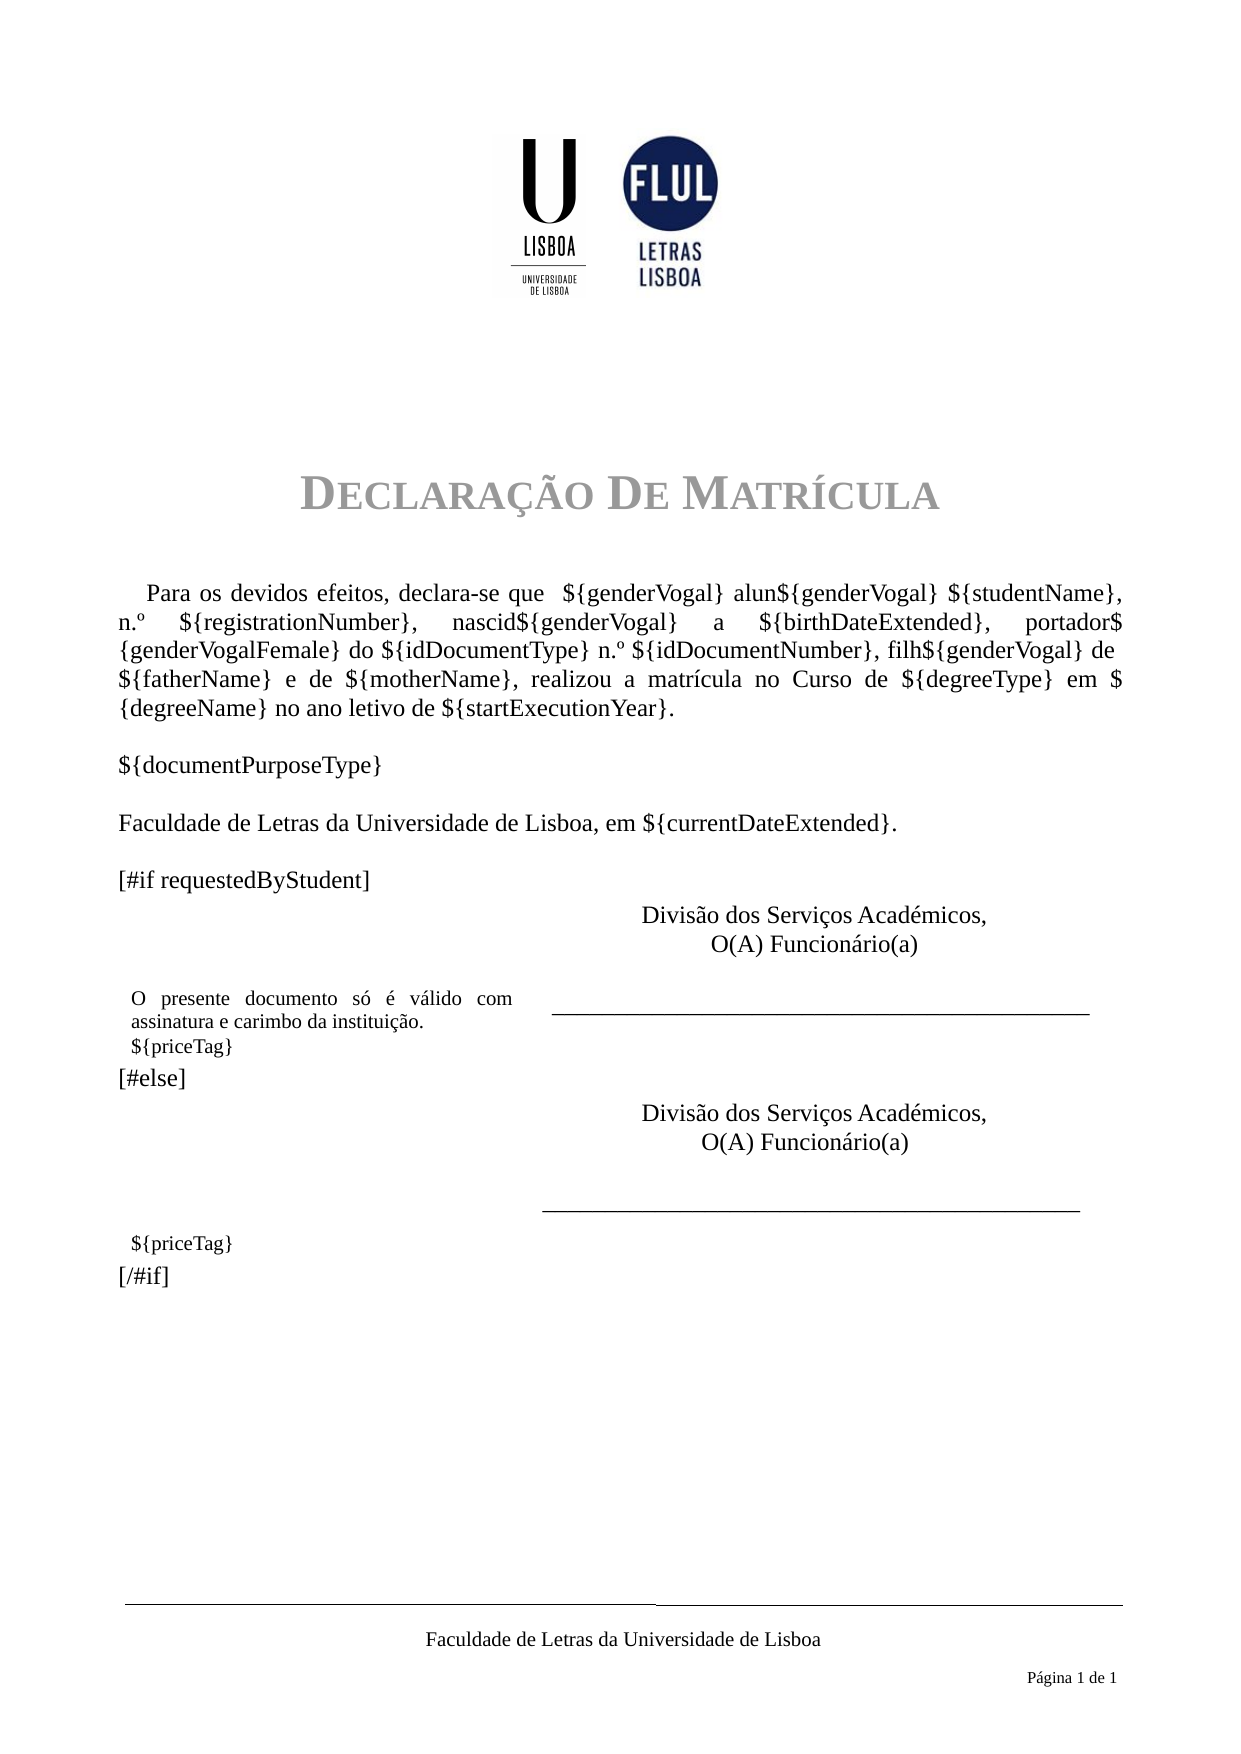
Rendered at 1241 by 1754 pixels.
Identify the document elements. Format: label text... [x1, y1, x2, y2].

table_cell [519, 1023, 1110, 1063]
table_cell ___________________________________________ [500, 1161, 1110, 1221]
text Declaração De Matrícula [118, 463, 1122, 521]
table_cell ___________________________________________ [519, 963, 1110, 1023]
text Faculdade de Letras da Universidade de Lisboa, em ${currentDateExtended}. [118, 808, 1122, 837]
table_header Divisão dos Serviços Académicos, O(A) Funcionário(a) [125, 1092, 1110, 1161]
table_cell [500, 1221, 1110, 1261]
table_cell ${priceTag} [125, 1161, 500, 1261]
table_header Divisão dos Serviços Académicos, O(A) Funcionário(a) [519, 894, 1110, 963]
table_header O presente documento só é válido com assinatura e carimbo da instituição. ${priceTag} [125, 894, 519, 1063]
text Para os devidos efeitos, declara-se que ${genderVogal} alun${genderVogal} ${studentName}, n.º ${registrationNumber}, nascid${genderVogal} a ${birthDateExtended}, portador${genderVogalFemale} do ${idDocumentType} n.º ${idDocumentNumber}, filh${genderVogal} de ${fatherName} e de ${motherName}, realizou a matrícula no Curso de ${degreeType} em ${degreeName} no ano letivo de ${startExecutionYear}. [118, 578, 1122, 722]
text [#if requestedByStudent] [118, 866, 1122, 894]
text [/#if] [118, 1261, 1122, 1290]
picture [492, 128, 755, 298]
text ${documentPurposeType} [118, 751, 1122, 779]
text [#else] [118, 1063, 1122, 1092]
